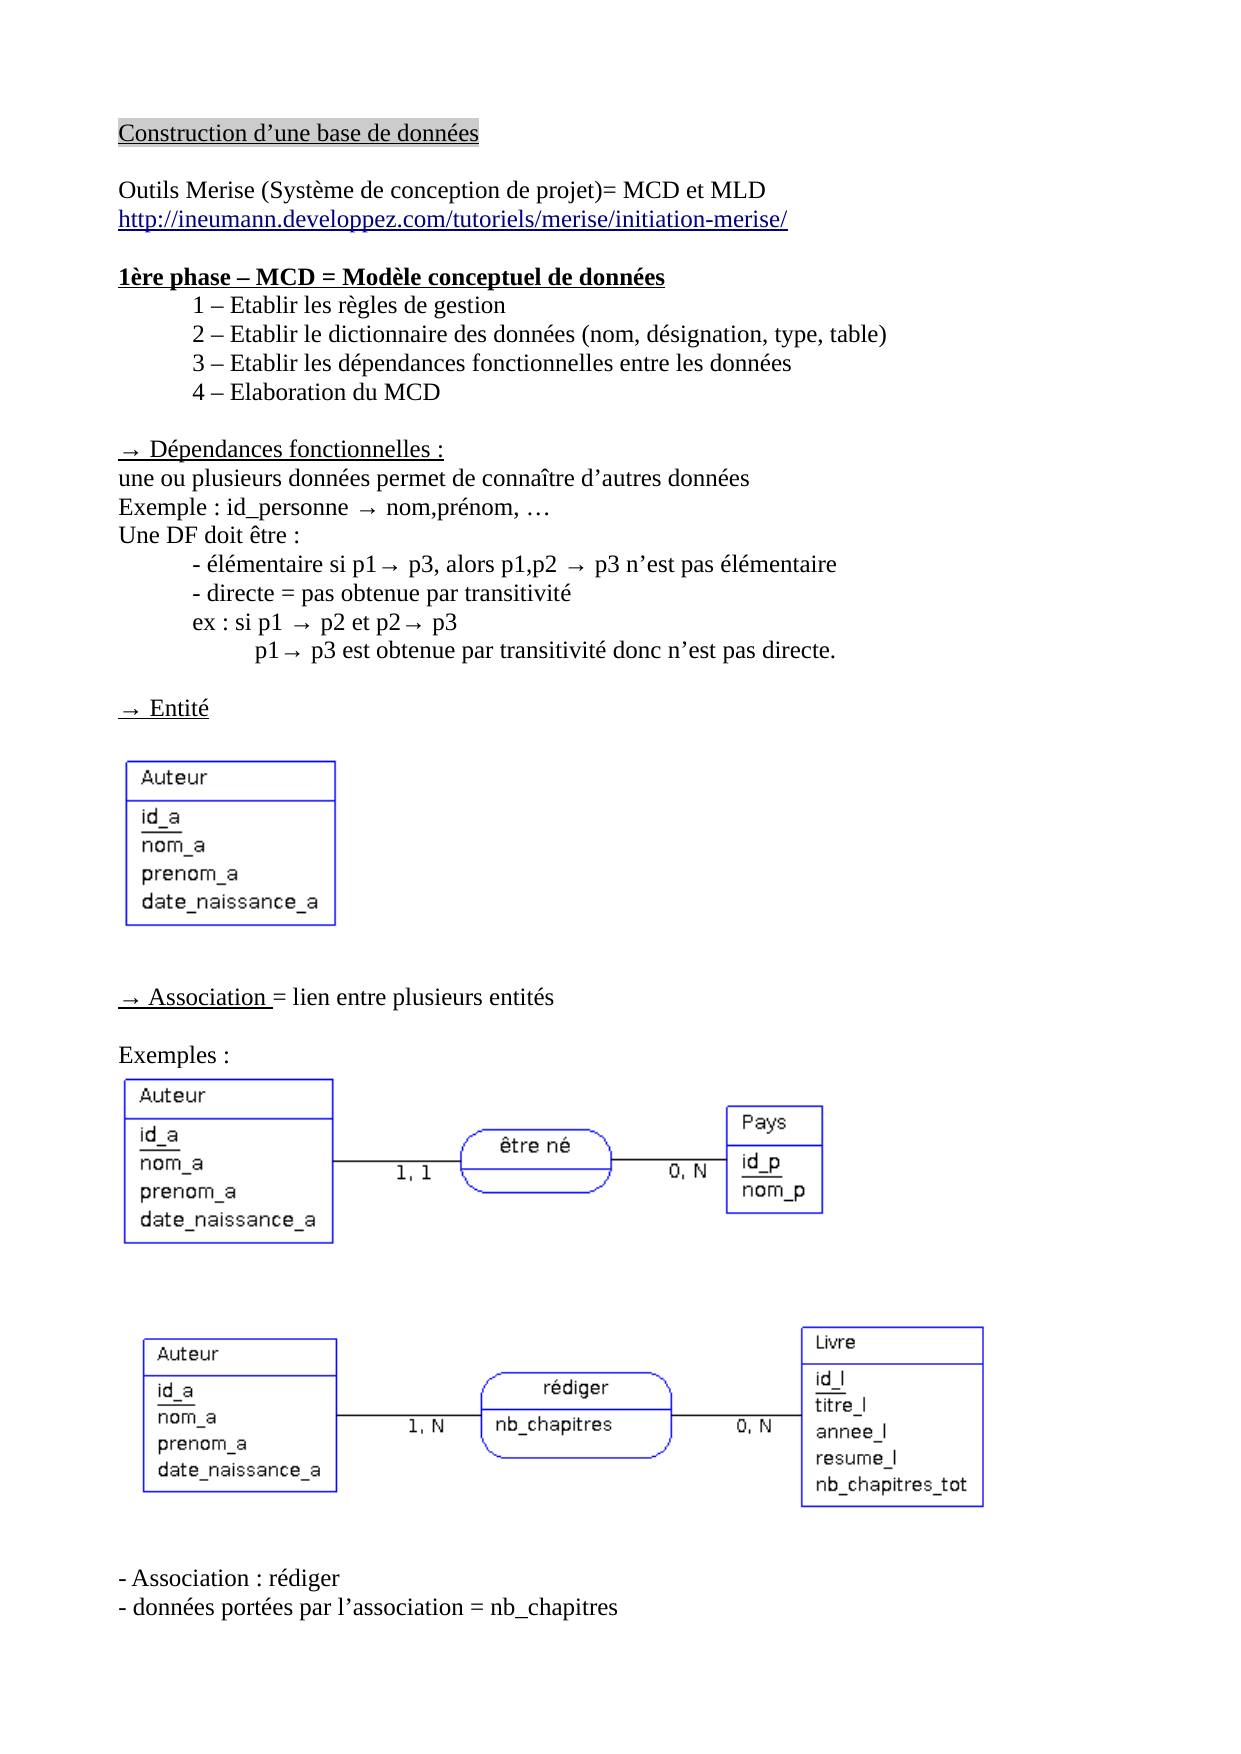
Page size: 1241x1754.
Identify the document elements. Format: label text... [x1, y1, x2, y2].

text http://ineumann.developpez.com/tutoriels/merise/initiation-merise/ [118, 204, 1122, 233]
text une ou plusieurs données permet de connaître d’autres données [118, 463, 1122, 492]
text - données portées par l’association = nb_chapitres [118, 1592, 1122, 1621]
text - élémentaire si p1→ p3, alors p1,p2 → p3 n’est pas élémentaire [118, 549, 1122, 578]
text Construction d’une base de données [118, 118, 1122, 147]
text ex : si p1 → p2 et p2→ p3 [118, 607, 1122, 636]
text 4 – Elaboration du MCD [118, 377, 1122, 406]
text p1→ p3 est obtenue par transitivité donc n’est pas directe. [118, 636, 1122, 664]
picture [118, 750, 344, 934]
text → Dépendances fonctionnelles : [118, 434, 1122, 463]
picture [133, 1318, 997, 1522]
text Une DF doit être : [118, 521, 1122, 549]
text 2 – Etablir le dictionnaire des données (nom, désignation, type, table) [118, 319, 1122, 348]
text - directe = pas obtenue par transitivité [118, 578, 1122, 607]
text 3 – Etablir les dépendances fonctionnelles entre les données [118, 348, 1122, 377]
picture [118, 1068, 828, 1255]
text 1 – Etablir les règles de gestion [118, 291, 1122, 319]
text Exemples : [118, 1040, 1122, 1068]
text → Association = lien entre plusieurs entités [118, 982, 1122, 1011]
text - Association : rédiger [118, 1563, 1122, 1592]
text → Entité [118, 693, 1122, 722]
text Outils Merise (Système de conception de projet)= MCD et MLD [118, 176, 1122, 204]
text Exemple : id_personne → nom,prénom, … [118, 492, 1122, 521]
text 1ère phase – MCD = Modèle conceptuel de données [118, 262, 1122, 291]
